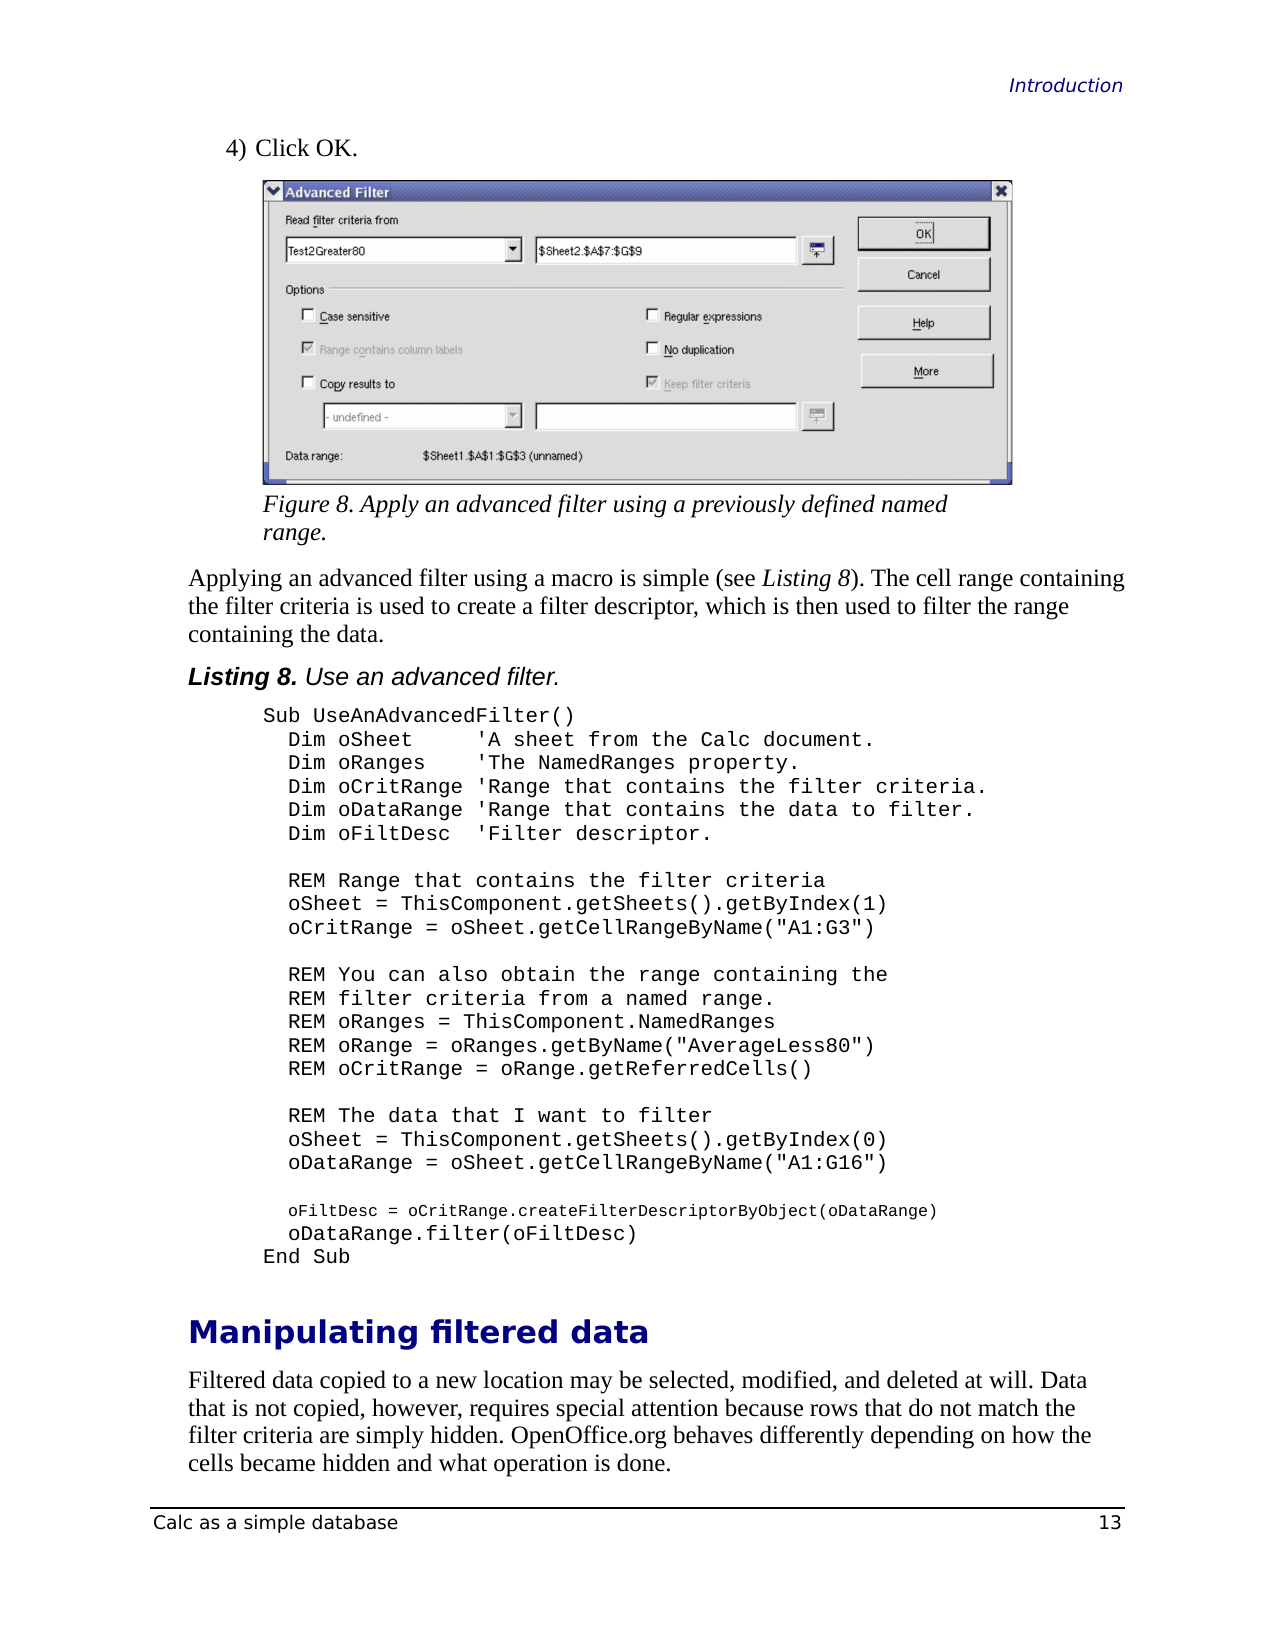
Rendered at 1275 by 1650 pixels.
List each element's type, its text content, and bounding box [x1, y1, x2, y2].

text Dim oDataRange 'Range that contains the data to filter. [263, 799, 1012, 823]
text REM The data that I want to filter [263, 1105, 1012, 1129]
text Figure 8. Apply an advanced filter using a previously defined named range. [263, 485, 1012, 546]
text Dim oSheet 'A sheet from the Calc document. [263, 729, 1012, 752]
text REM filter criteria from a named range. [263, 988, 1012, 1011]
text Dim oCritRange 'Range that contains the filter criteria. [263, 776, 1012, 799]
text Filtered data copied to a new location may be selected, modified, and deleted at will. Data that is not copied, however, requires special attention because rows that do not match the filter criteria are simply hidden. OpenOffice.org behaves differently depending on how the cells became hidden and what operation is done. [188, 1366, 1125, 1477]
text REM oRanges = ThisComponent.NamedRanges [263, 1011, 1012, 1035]
list Click OK. [226, 134, 1125, 162]
text REM oRange = oRanges.getByName("AverageLess80") [263, 1035, 1012, 1058]
picture [262, 180, 1013, 485]
text oFiltDesc = oCritRange.createFilterDescriptorByObject(oDataRange) [263, 1199, 1012, 1223]
text oDataRange.filter(oFiltDesc) [263, 1223, 1012, 1247]
text End Sub [263, 1247, 1012, 1270]
text oDataRange = oSheet.getCellRangeByName("A1:G16") [263, 1152, 1012, 1176]
text Dim oFiltDesc 'Filter descriptor. [263, 823, 1012, 846]
list Listing 8. Use an advanced filter. [188, 662, 1125, 690]
text oSheet = ThisComponent.getSheets().getByIndex(0) [263, 1129, 1012, 1152]
text REM Range that contains the filter criteria [263, 870, 1012, 893]
text REM oCritRange = oRange.getReferredCells() [263, 1058, 1012, 1082]
subtitle Manipulating filtered data [188, 1315, 1125, 1351]
text Applying an advanced filter using a macro is simple (see Listing 8). The cell range containing the filter criteria is used to create a filter descriptor, which is then used to filter the range containing the data. [188, 564, 1125, 647]
text Dim oRanges 'The NamedRanges property. [263, 752, 1012, 776]
text oCritRange = oSheet.getCellRangeByName("A1:G3") [263, 917, 1012, 941]
text REM You can also obtain the range containing the [263, 964, 1012, 988]
text oSheet = ThisComponent.getSheets().getByIndex(1) [263, 893, 1012, 917]
text Sub UseAnAdvancedFilter() [263, 705, 1012, 729]
